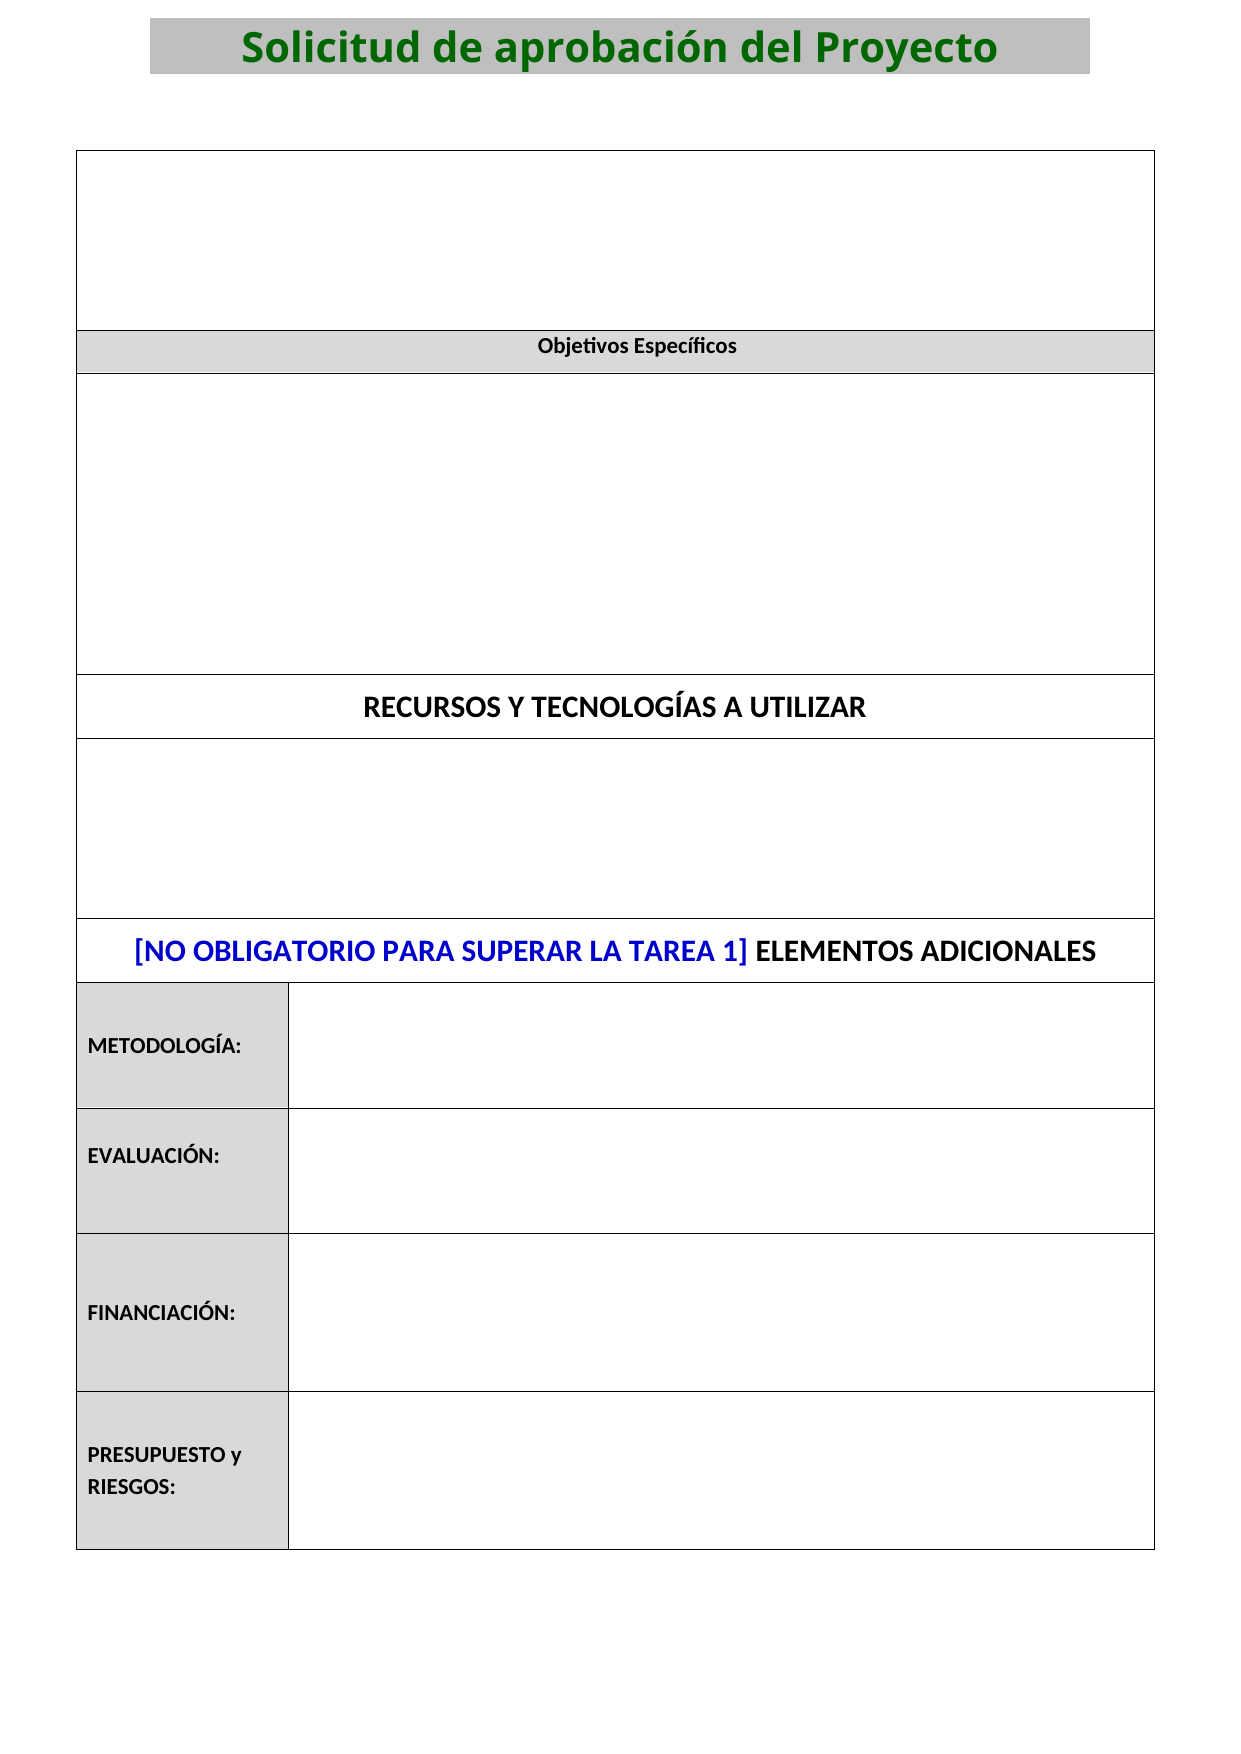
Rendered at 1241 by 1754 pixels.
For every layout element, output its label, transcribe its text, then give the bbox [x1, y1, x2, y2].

table_cell [NO OBLIGATORIO PARA SUPERAR LA TAREA 1] ELEMENTOS ADICIONALES [77, 919, 1154, 982]
table_cell [289, 1109, 1154, 1233]
table_cell [289, 983, 1154, 1107]
table_cell Objetivos Específicos [77, 331, 1154, 372]
table_cell EVALUACIÓN: [77, 1109, 288, 1233]
table_cell [289, 1234, 1154, 1391]
table_cell [77, 739, 1154, 918]
table_cell PRESUPUESTO y RIESGOS: [77, 1392, 288, 1549]
table_cell METODOLOGÍA: [77, 983, 288, 1107]
table_cell [289, 1392, 1154, 1549]
table_cell [77, 374, 1154, 673]
table_cell RECURSOS Y TECNOLOGÍAS A UTILIZAR [77, 675, 1154, 738]
table_cell [77, 151, 1154, 330]
table_cell FINANCIACIÓN: [77, 1234, 288, 1391]
